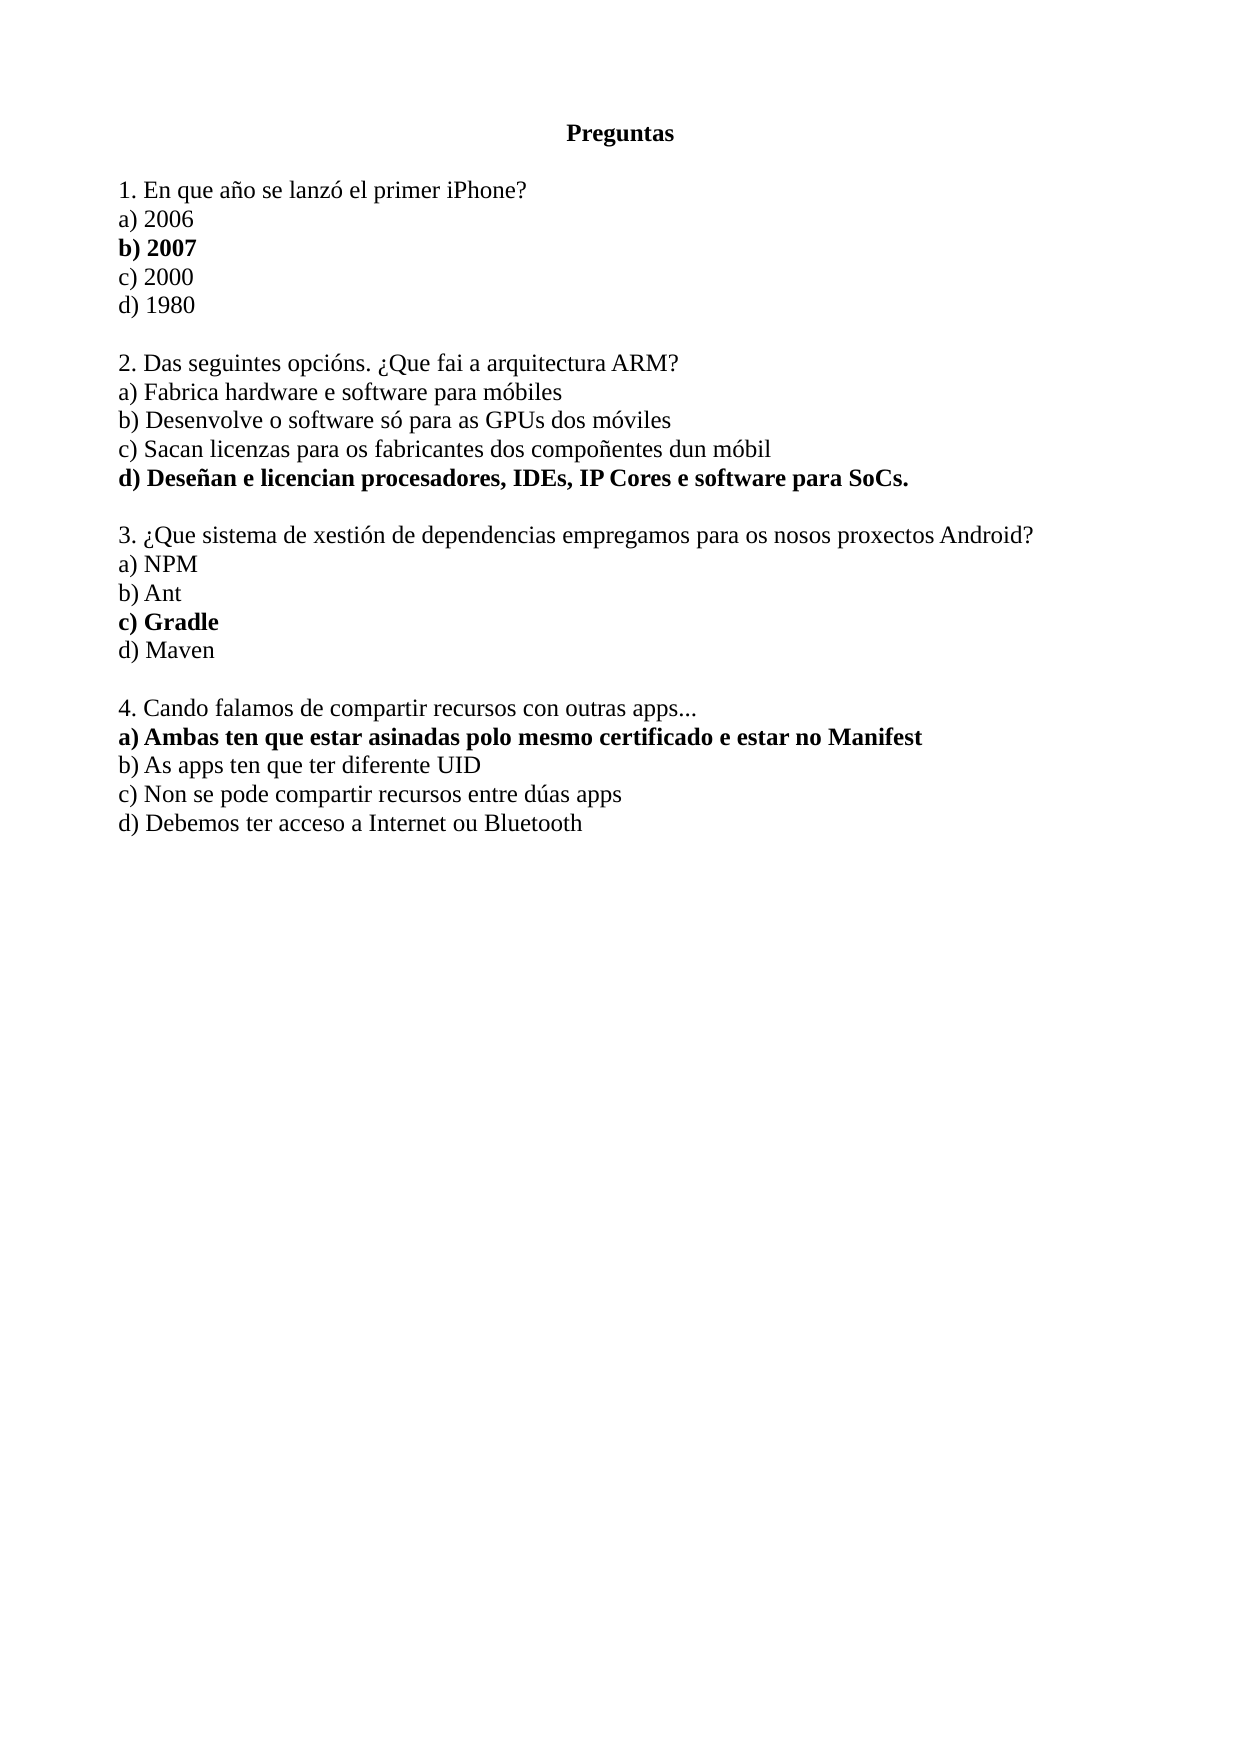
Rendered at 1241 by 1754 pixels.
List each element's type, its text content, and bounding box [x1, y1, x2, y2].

text b) Desenvolve o software só para as GPUs dos móviles [118, 406, 1122, 434]
text d) Maven [118, 636, 1122, 664]
text b) As apps ten que ter diferente UID [118, 751, 1122, 779]
text 4. Cando falamos de compartir recursos con outras apps... [118, 693, 1122, 722]
text a) 2006 [118, 204, 1122, 233]
text d) Deseñan e licencian procesadores, IDEs, IP Cores e software para SoCs. [118, 463, 1122, 492]
text b) 2007 [118, 233, 1122, 262]
text c) 2000 [118, 262, 1122, 291]
text 2. Das seguintes opcións. ¿Que fai a arquitectura ARM? [118, 348, 1122, 377]
text a) NPM [118, 549, 1122, 578]
text c) Gradle [118, 607, 1122, 636]
text d) 1980 [118, 291, 1122, 319]
text c) Sacan licenzas para os fabricantes dos compoñentes dun móbil [118, 434, 1122, 463]
text a) Fabrica hardware e software para móbiles [118, 377, 1122, 406]
text Preguntas [118, 118, 1122, 147]
text d) Debemos ter acceso a Internet ou Bluetooth [118, 808, 1122, 837]
text b) Ant [118, 578, 1122, 607]
text a) Ambas ten que estar asinadas polo mesmo certificado e estar no Manifest [118, 722, 1122, 751]
text 3. ¿Que sistema de xestión de dependencias empregamos para os nosos proxectos Android? [118, 521, 1122, 549]
text 1. En que año se lanzó el primer iPhone? [118, 176, 1122, 204]
text c) Non se pode compartir recursos entre dúas apps [118, 779, 1122, 808]
